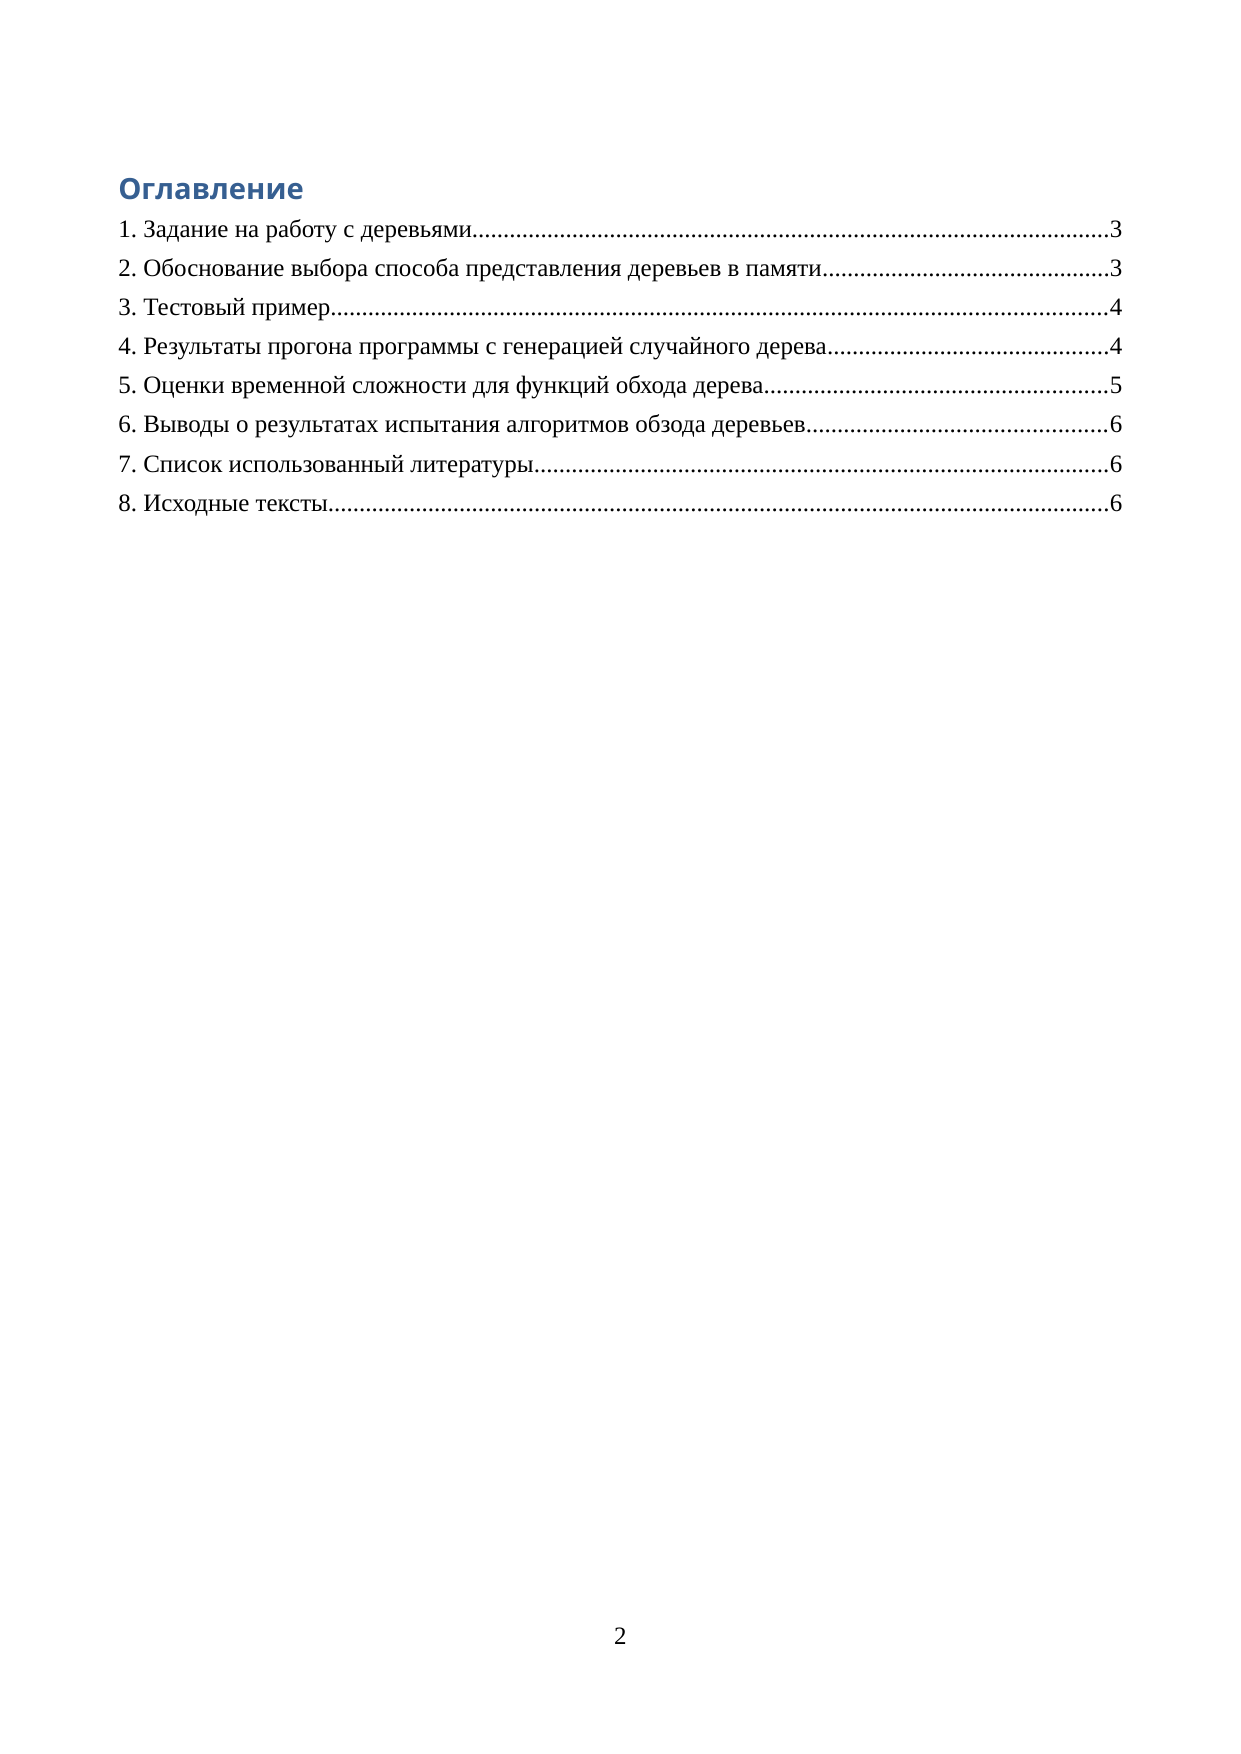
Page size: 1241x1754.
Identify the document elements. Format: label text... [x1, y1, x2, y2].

text 1. Задание на работу с деревьями 3 [118, 214, 1122, 242]
text 5. Оценки временной сложности для функций обхода дерева 5 [118, 370, 1122, 399]
text 7. Список использованный литературы 6 [118, 449, 1122, 477]
text 8. Исходные тексты 6 [118, 488, 1122, 517]
text 2. Обоснование выбора способа представления деревьев в памяти 3 [118, 253, 1122, 282]
text 6. Выводы о результатах испытания алгоритмов обзода деревьев 6 [118, 409, 1122, 438]
subtitle Оглавление [118, 168, 1122, 208]
text 3. Тестовый пример 4 [118, 292, 1122, 321]
text 4. Результаты прогона программы с генерацией случайного дерева 4 [118, 331, 1122, 360]
